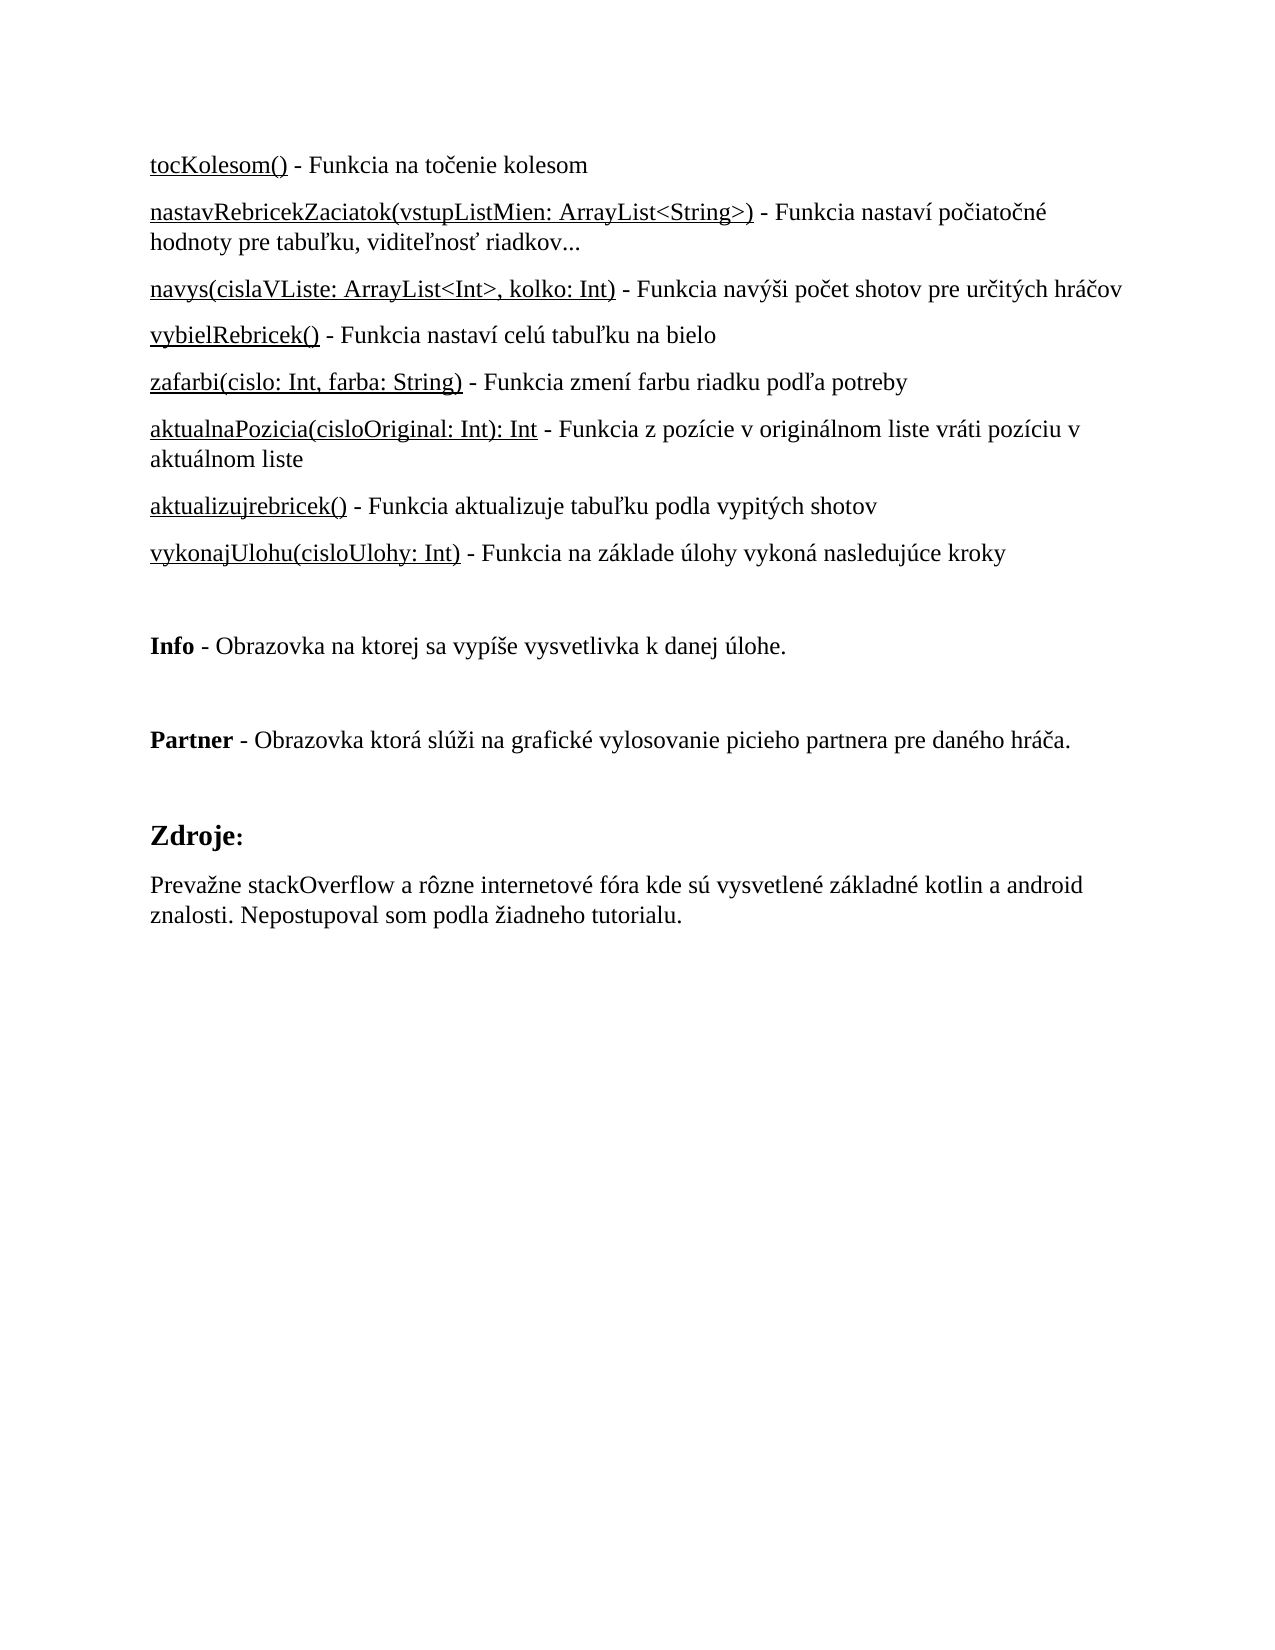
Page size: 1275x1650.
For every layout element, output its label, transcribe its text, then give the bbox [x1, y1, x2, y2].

text aktualizujrebricek() - Funkcia aktualizuje tabuľku podla vypitých shotov [150, 491, 1125, 519]
text nastavRebricekZaciatok(vstupListMien: ArrayList<String>) - Funkcia nastaví počiatočné hodnoty pre tabuľku, viditeľnosť riadkov... [150, 197, 1125, 256]
text Info - Obrazovka na ktorej sa vypíše vysvetlivka k danej úlohe. [150, 631, 1125, 660]
text Zdroje: [150, 818, 1125, 852]
text Partner - Obrazovka ktorá slúži na grafické vylosovanie picieho partnera pre daného hráča. [150, 725, 1125, 753]
text tocKolesom() - Funkcia na točenie kolesom [150, 150, 1125, 179]
text Prevažne stackOverflow a rôzne internetové fóra kde sú vysvetlené základné kotlin a android znalosti. Nepostupoval som podla žiadneho tutorialu. [150, 870, 1125, 929]
text vykonajUlohu(cisloUlohy: Int) - Funkcia na základe úlohy vykoná nasledujúce kroky [150, 538, 1125, 566]
text aktualnaPozicia(cisloOriginal: Int): Int - Funkcia z pozície v originálnom liste vráti pozíciu v aktuálnom liste [150, 414, 1125, 473]
text zafarbi(cislo: Int, farba: String) - Funkcia zmení farbu riadku podľa potreby [150, 367, 1125, 396]
text vybielRebricek() - Funkcia nastaví celú tabuľku na bielo [150, 320, 1125, 349]
text navys(cislaVListe: ArrayList<Int>, kolko: Int) - Funkcia navýši počet shotov pre určitých hráčov [150, 274, 1125, 302]
